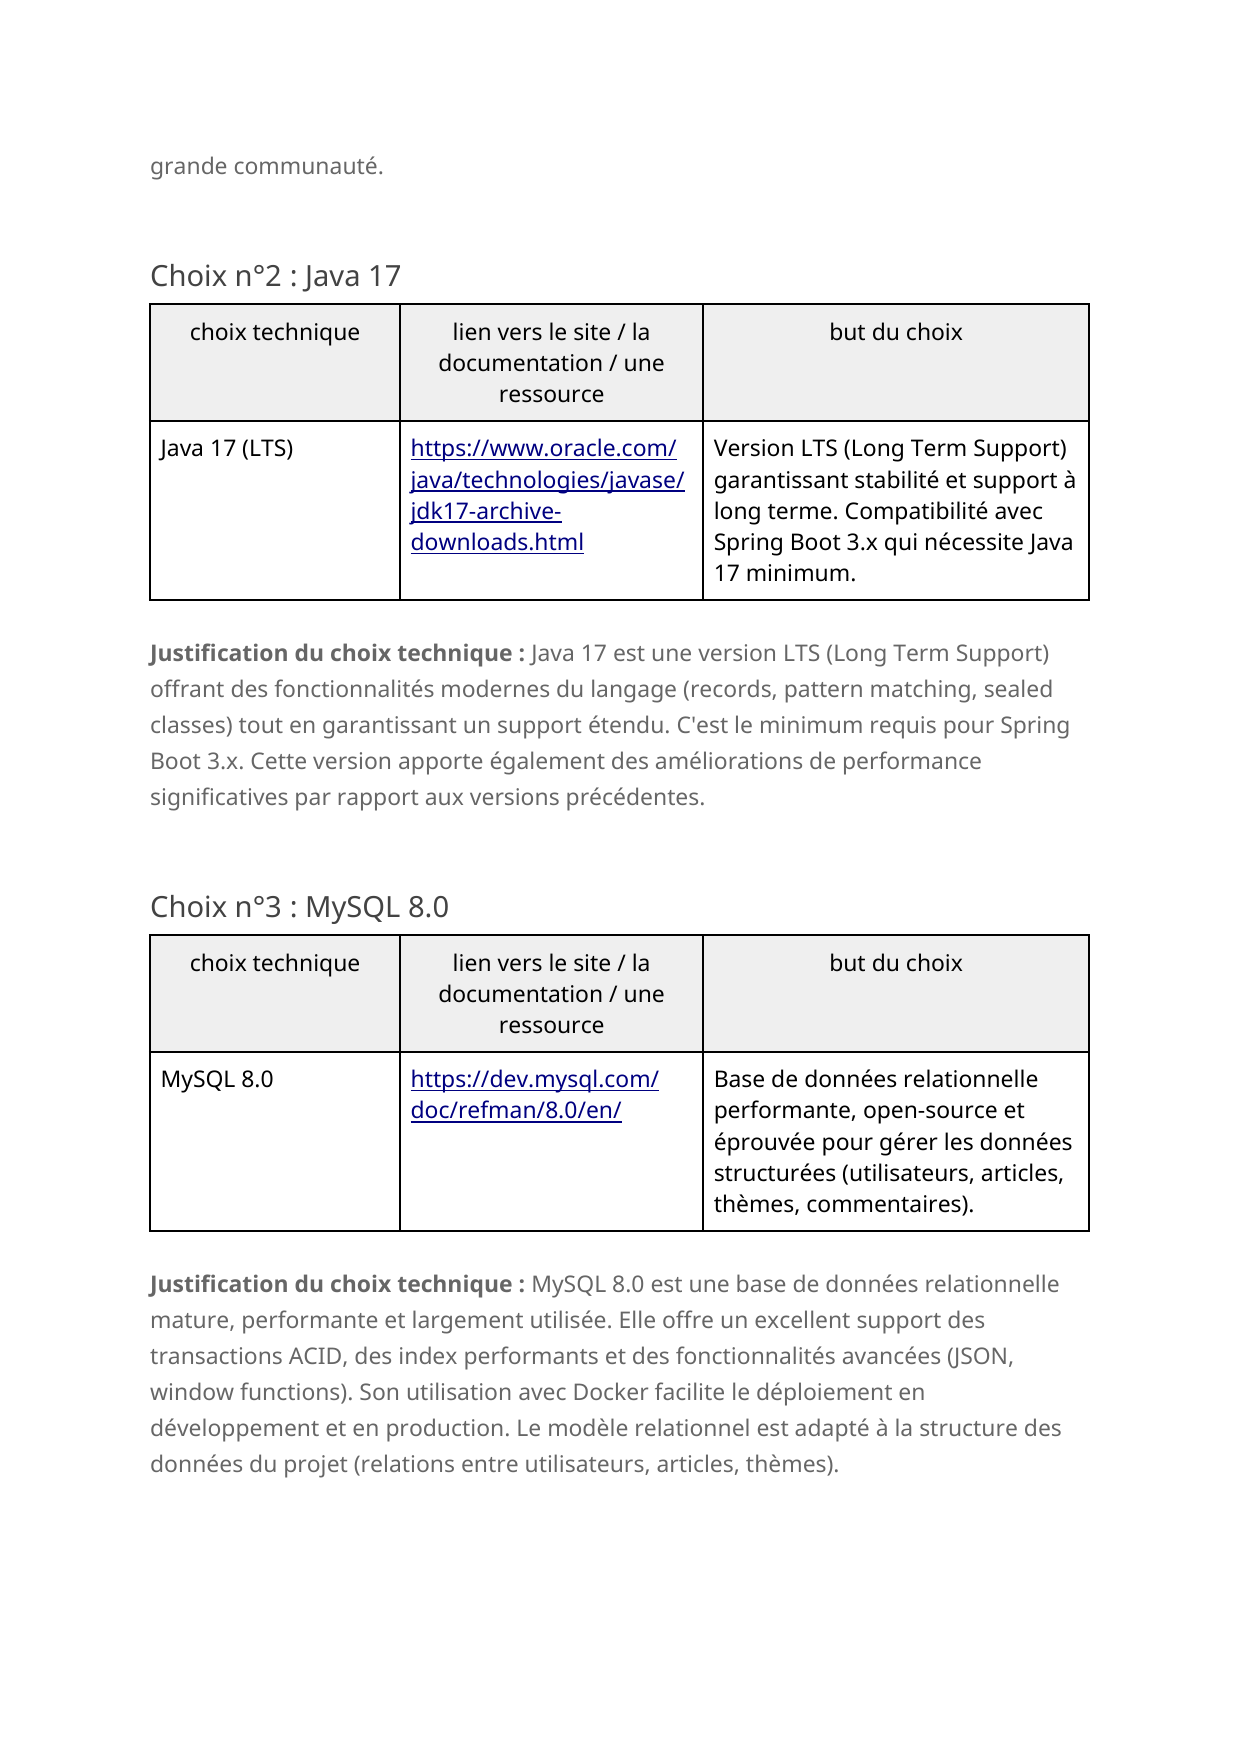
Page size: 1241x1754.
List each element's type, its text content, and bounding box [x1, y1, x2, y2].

table_cell Java 17 (LTS) [151, 422, 399, 599]
table_cell MySQL 8.0 [151, 1053, 399, 1230]
table_cell https://www.oracle.com/java/technologies/javase/jdk17-archive-downloads.html [401, 422, 702, 599]
table_header lien vers le site / la documentation / une ressource [401, 936, 702, 1051]
text Justification du choix technique : MySQL 8.0 est une base de données relationnelle mature, performante et largement utilisée. Elle offre un excellent support des transactions ACID, des index performants et des fonctionnalités avancées (JSON, window functions). Son utilisation avec Docker facilite le déploiement en développement et en production. Le modèle relationnel est adapté à la structure des données du projet (relations entre utilisateurs, articles, thèmes). [150, 1268, 1090, 1479]
text Justification du choix technique : Java 17 est une version LTS (Long Term Support) offrant des fonctionnalités modernes du langage (records, pattern matching, sealed classes) tout en garantissant un support étendu. C'est le minimum requis pour Spring Boot 3.x. Cette version apporte également des améliorations de performance significatives par rapport aux versions précédentes. [150, 637, 1090, 812]
table_header but du choix [704, 936, 1088, 1051]
table_header lien vers le site / la documentation / une ressource [401, 305, 702, 420]
text grande communauté. [150, 150, 1090, 181]
table_cell https://dev.mysql.com/doc/refman/8.0/en/ [401, 1053, 702, 1230]
subtitle Choix n°3 : MySQL 8.0 [150, 886, 1090, 926]
table_cell Base de données relationnelle performante, open-source et éprouvée pour gérer les données structurées (utilisateurs, articles, thèmes, commentaires). [704, 1053, 1088, 1230]
table_cell Version LTS (Long Term Support) garantissant stabilité et support à long terme. Compatibilité avec Spring Boot 3.x qui nécessite Java 17 minimum. [704, 422, 1088, 599]
table_header choix technique [151, 936, 399, 1051]
subtitle Choix n°2 : Java 17 [150, 255, 1090, 295]
table_header but du choix [704, 305, 1088, 420]
table_header choix technique [151, 305, 399, 420]
